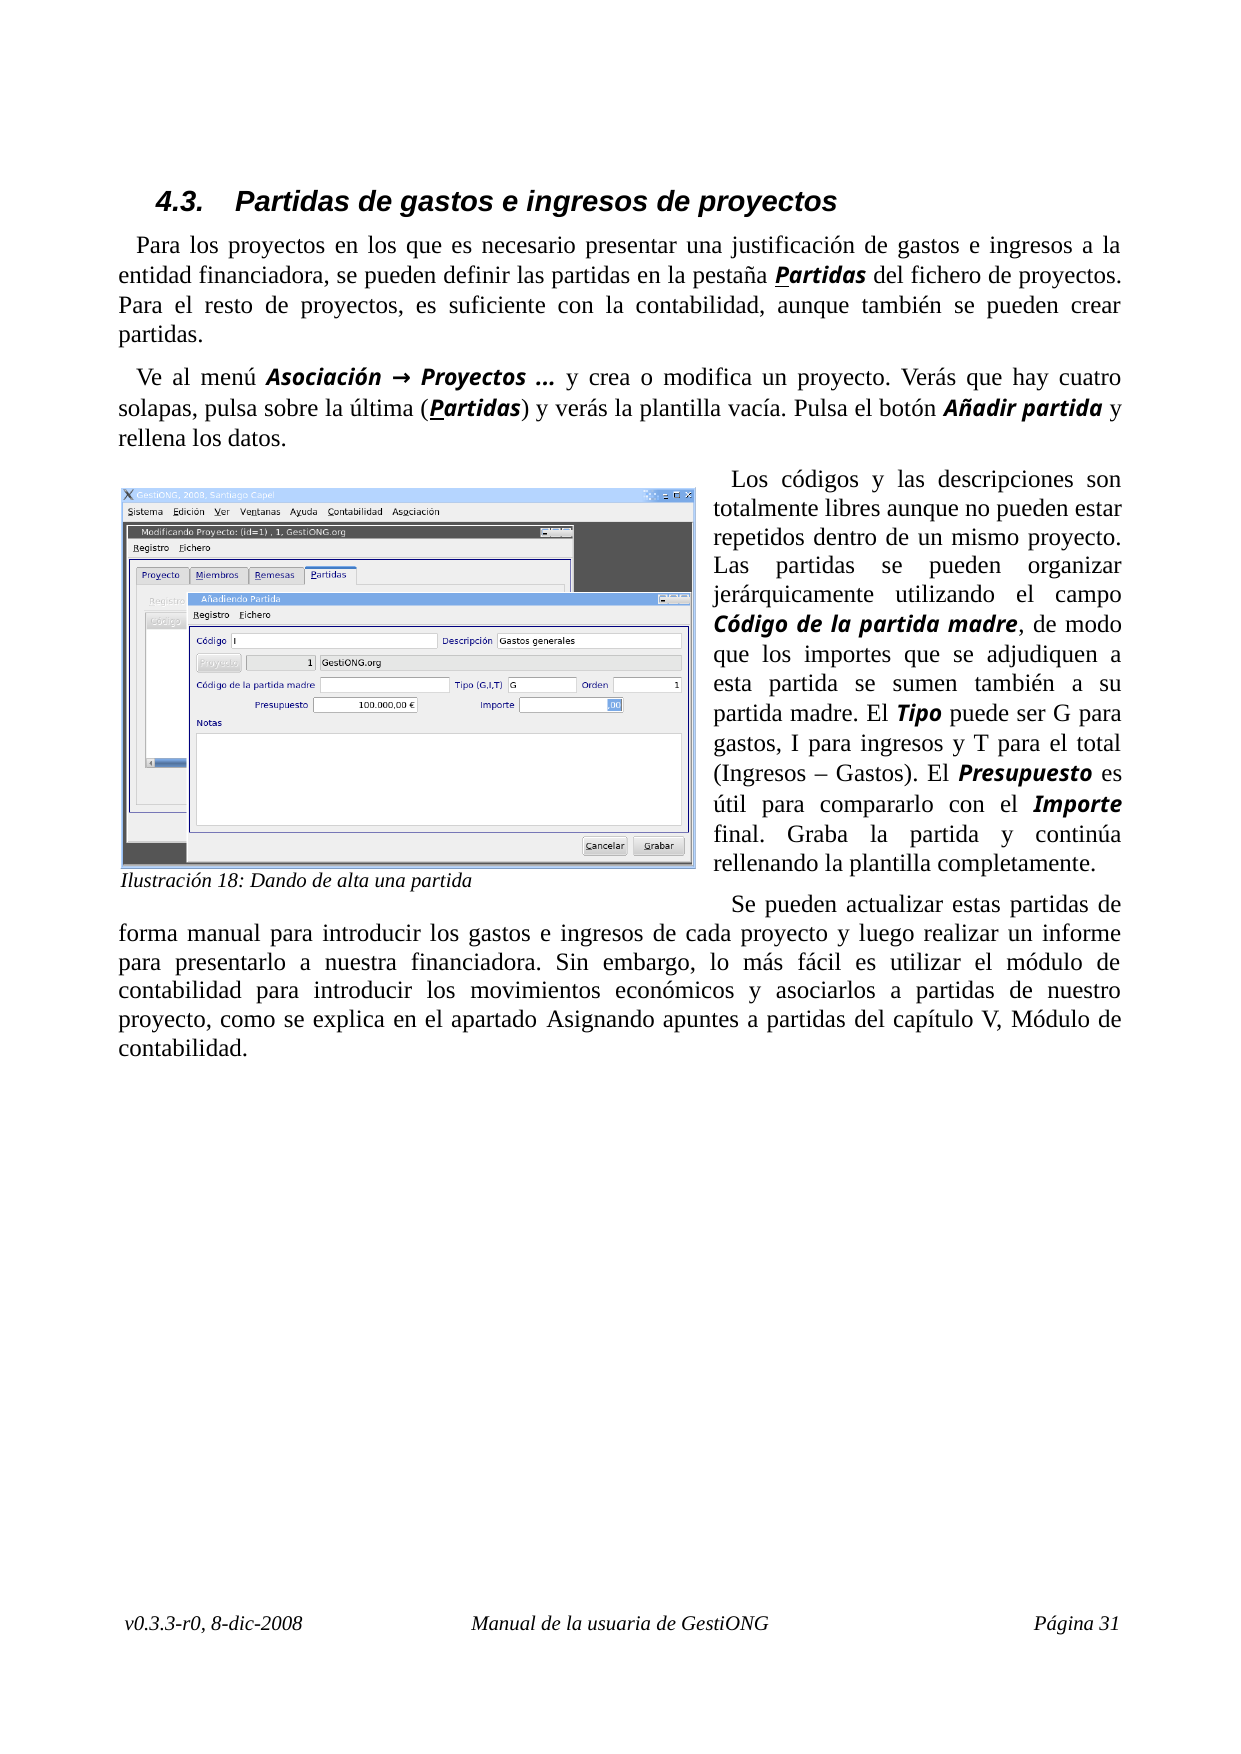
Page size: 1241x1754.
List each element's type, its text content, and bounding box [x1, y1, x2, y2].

text Para los proyectos en los que es necesario presentar una justificación de gastos e ingresos a la entidad financiadora, se pueden definir las partidas en la pestaña Partidas del fichero de proyectos. Para el resto de proyectos, es suficiente con la contabilidad, aunque también se pueden crear partidas. [118, 230, 1122, 348]
picture [120, 487, 696, 869]
text Los códigos y las descripciones son totalmente libres aunque no pueden estar repetidos dentro de un mismo proyecto. Las partidas se pueden organizar jerárquicamente utilizando el campo Código de la partida madre, de modo que los importes que se adjudiquen a esta partida se sumen también a su partida madre. El Tipo puede ser G para gastos, I para ingresos y T para el total (Ingresos – Gastos). El Presupuesto es útil para compararlo con el Importe final. Graba la partida y continúa rellenando la plantilla completamente. [118, 464, 1122, 877]
text Ilustración 18: Dando de alta una partida [120, 869, 695, 892]
subtitle Partidas de gastos e ingresos de proyectos [118, 184, 1122, 218]
text Ve al menú Asociación → Proyectos ... y crea o modifica un proyecto. Verás que hay cuatro solapas, pulsa sobre la última (Partidas) y verás la plantilla vacía. Pulsa el botón Añadir partida y rellena los datos. [118, 360, 1122, 452]
text Se pueden actualizar estas partidas de forma manual para introducir los gastos e ingresos de cada proyecto y luego realizar un informe para presentarlo a nuestra financiadora. Sin embargo, lo más fácil es utilizar el módulo de contabilidad para introducir los movimientos económicos y asociarlos a partidas de nuestro proyecto, como se explica en el apartado Asignando apuntes a partidas del capítulo V, Módulo de contabilidad. [118, 889, 1122, 1062]
